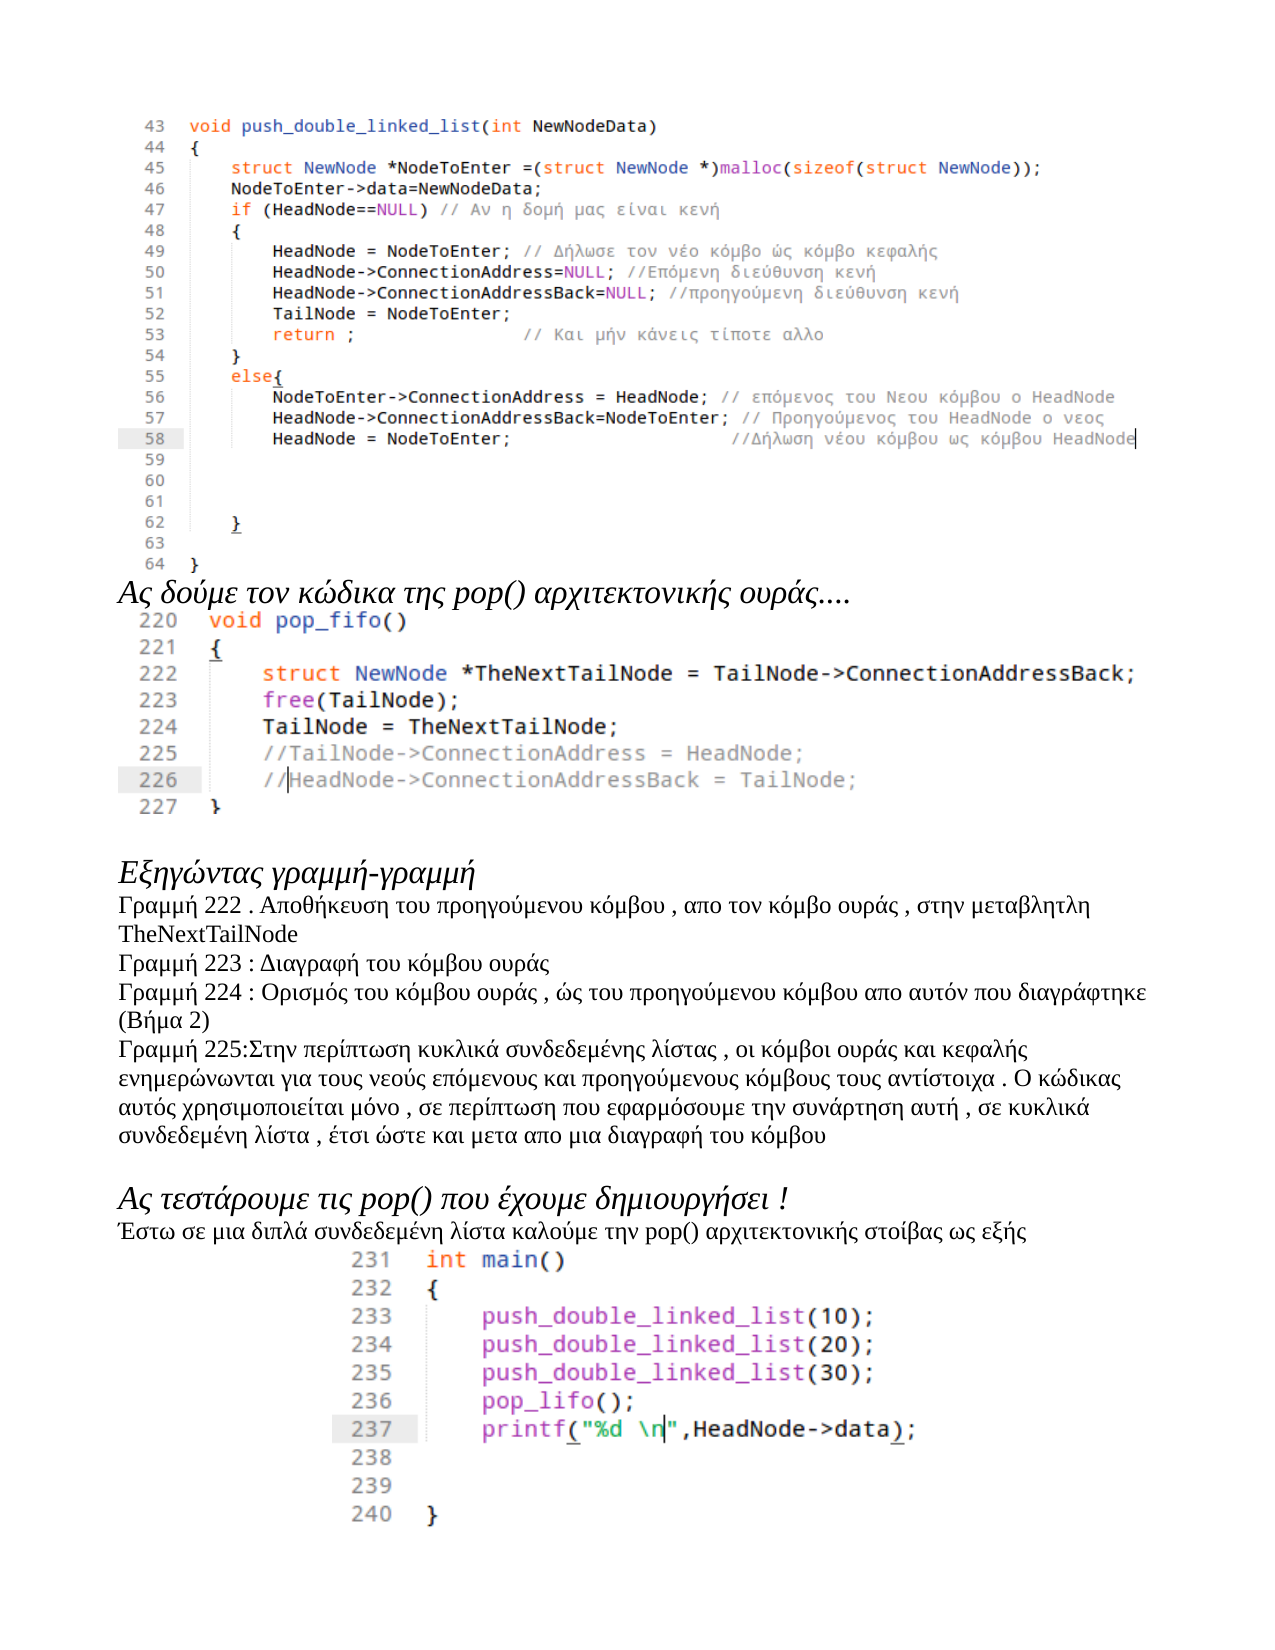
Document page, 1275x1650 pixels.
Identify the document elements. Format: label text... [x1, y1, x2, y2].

text Γραμμή 224 : Ορισμός του κόμβου ουράς , ώς του προηγούμενου κόμβου απο αυτόν που διαγράφτηκε (Βήμα 2) [118, 977, 1157, 1034]
text Ας τεστάρουμε τις pop() που έχουμε δημιουργήσει ! [118, 1178, 1157, 1216]
picture [118, 118, 1157, 573]
picture [332, 1245, 943, 1539]
text Γραμμή 223 : Διαγραφή του κόμβου ουράς [118, 948, 1157, 977]
text Γραμμή 225:Στην περίπτωση κυκλικά συνδεδεμένης λίστας , οι κόμβοι ουράς και κεφαλής ενημερώνωνται για τους νεούς επόμενους και προηγούμενους κόμβους τους αντίστοιχα . Ο κώδικας αυτός χρησιμοποιείται μόνο , σε περίπτωση που εφαρμόσουμε την συνάρτηση αυτή , σε κυκλικά συνδεδεμένη λίστα , έτσι ώστε και μετα απο μια διαγραφή του κόμβου [118, 1034, 1157, 1149]
text Εξηγώντας γραμμή-γραμμή [118, 852, 1157, 890]
text Γραμμή 222 . Αποθήκευση του προηγούμενου κόμβου , απο τον κόμβο ουράς , στην μεταβλητλη TheNextTailNode [118, 890, 1157, 948]
picture [118, 610, 1157, 814]
text Έστω σε μια διπλά συνδεδεμένη λίστα καλούμε την pop() αρχιτεκτονικής στοίβας ως εξής [118, 1216, 1157, 1245]
text Ας δούμε τον κώδικα της pop() αρχιτεκτονικής ουράς.... [118, 573, 1157, 610]
